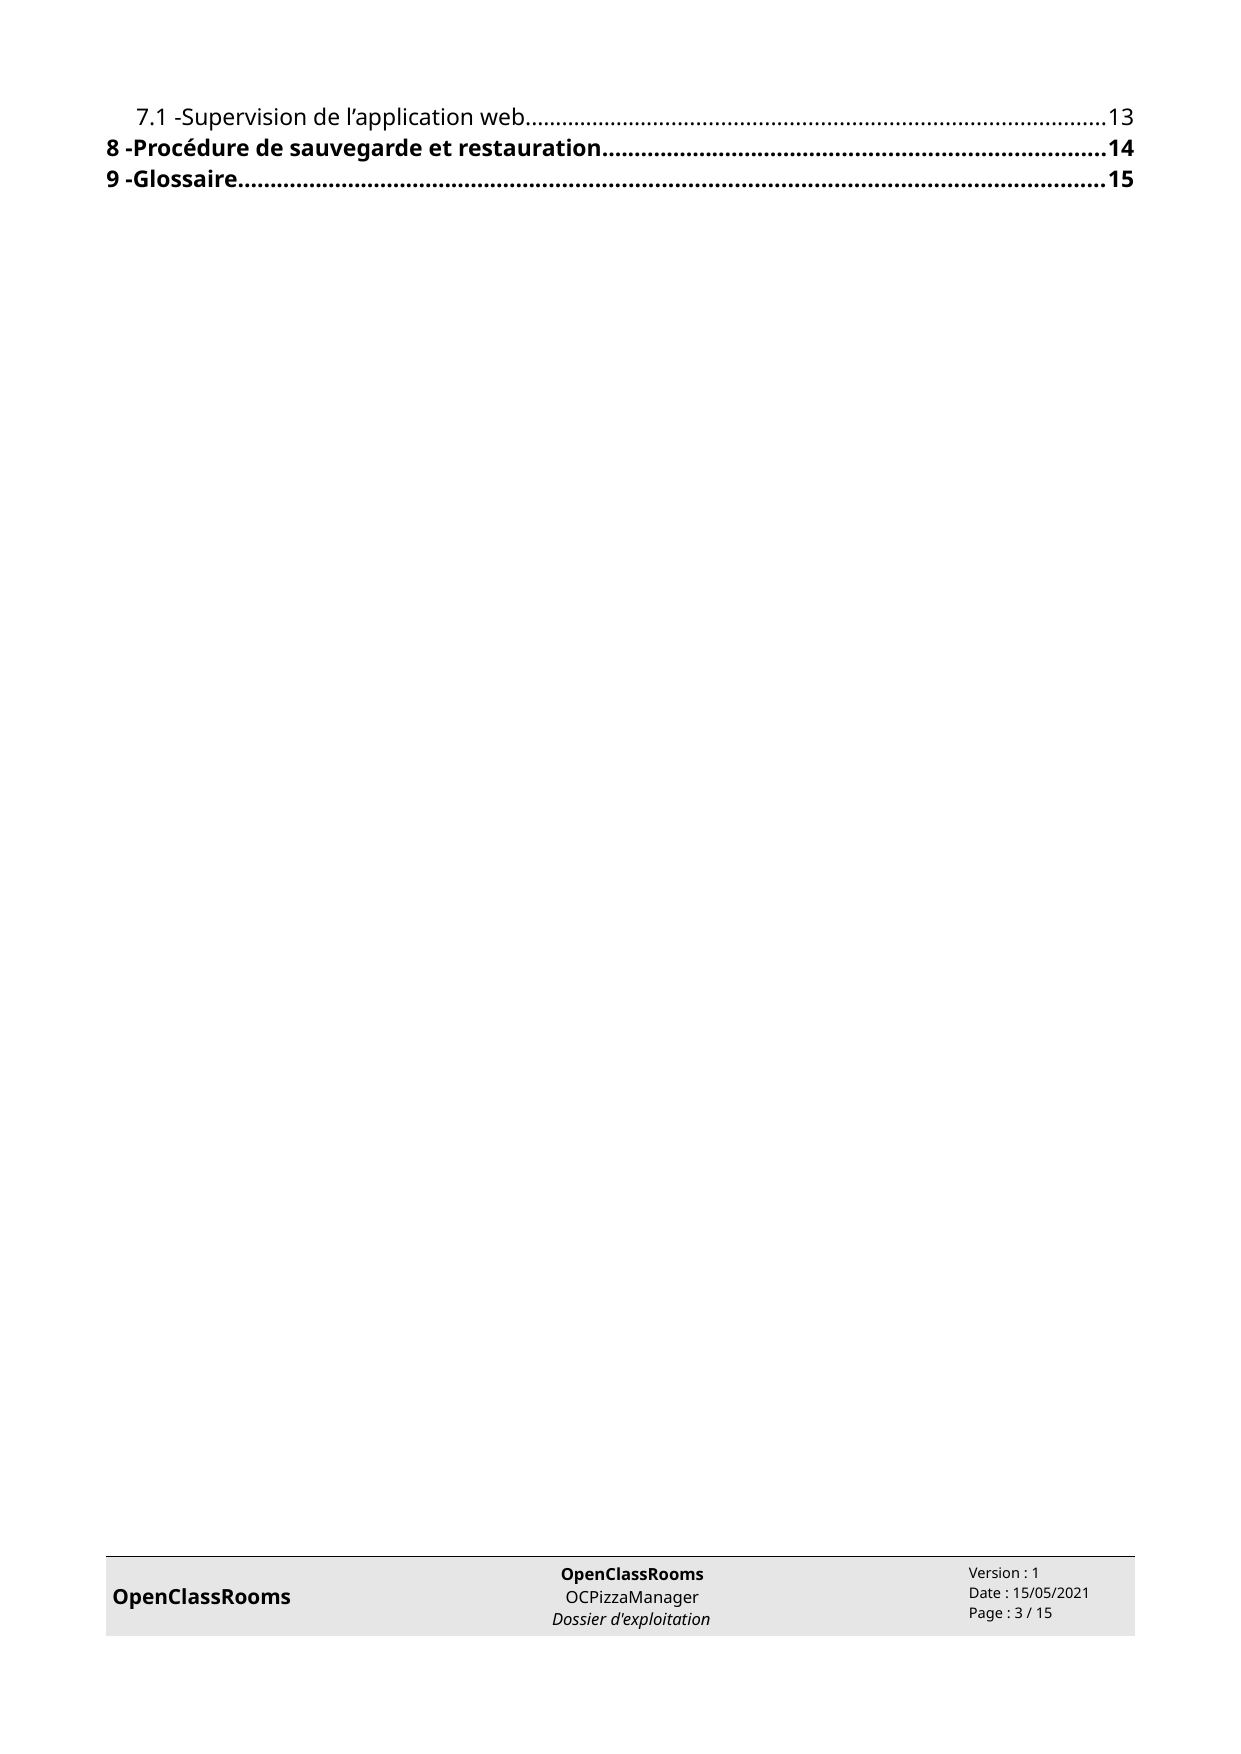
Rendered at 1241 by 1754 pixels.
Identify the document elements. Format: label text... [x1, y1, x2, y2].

text 9 -Glossaire 15 [106, 163, 1134, 194]
text 7.1 -Supervision de l’application web 13 [136, 100, 1134, 132]
text 8 -Procédure de sauvegarde et restauration 14 [106, 132, 1134, 163]
